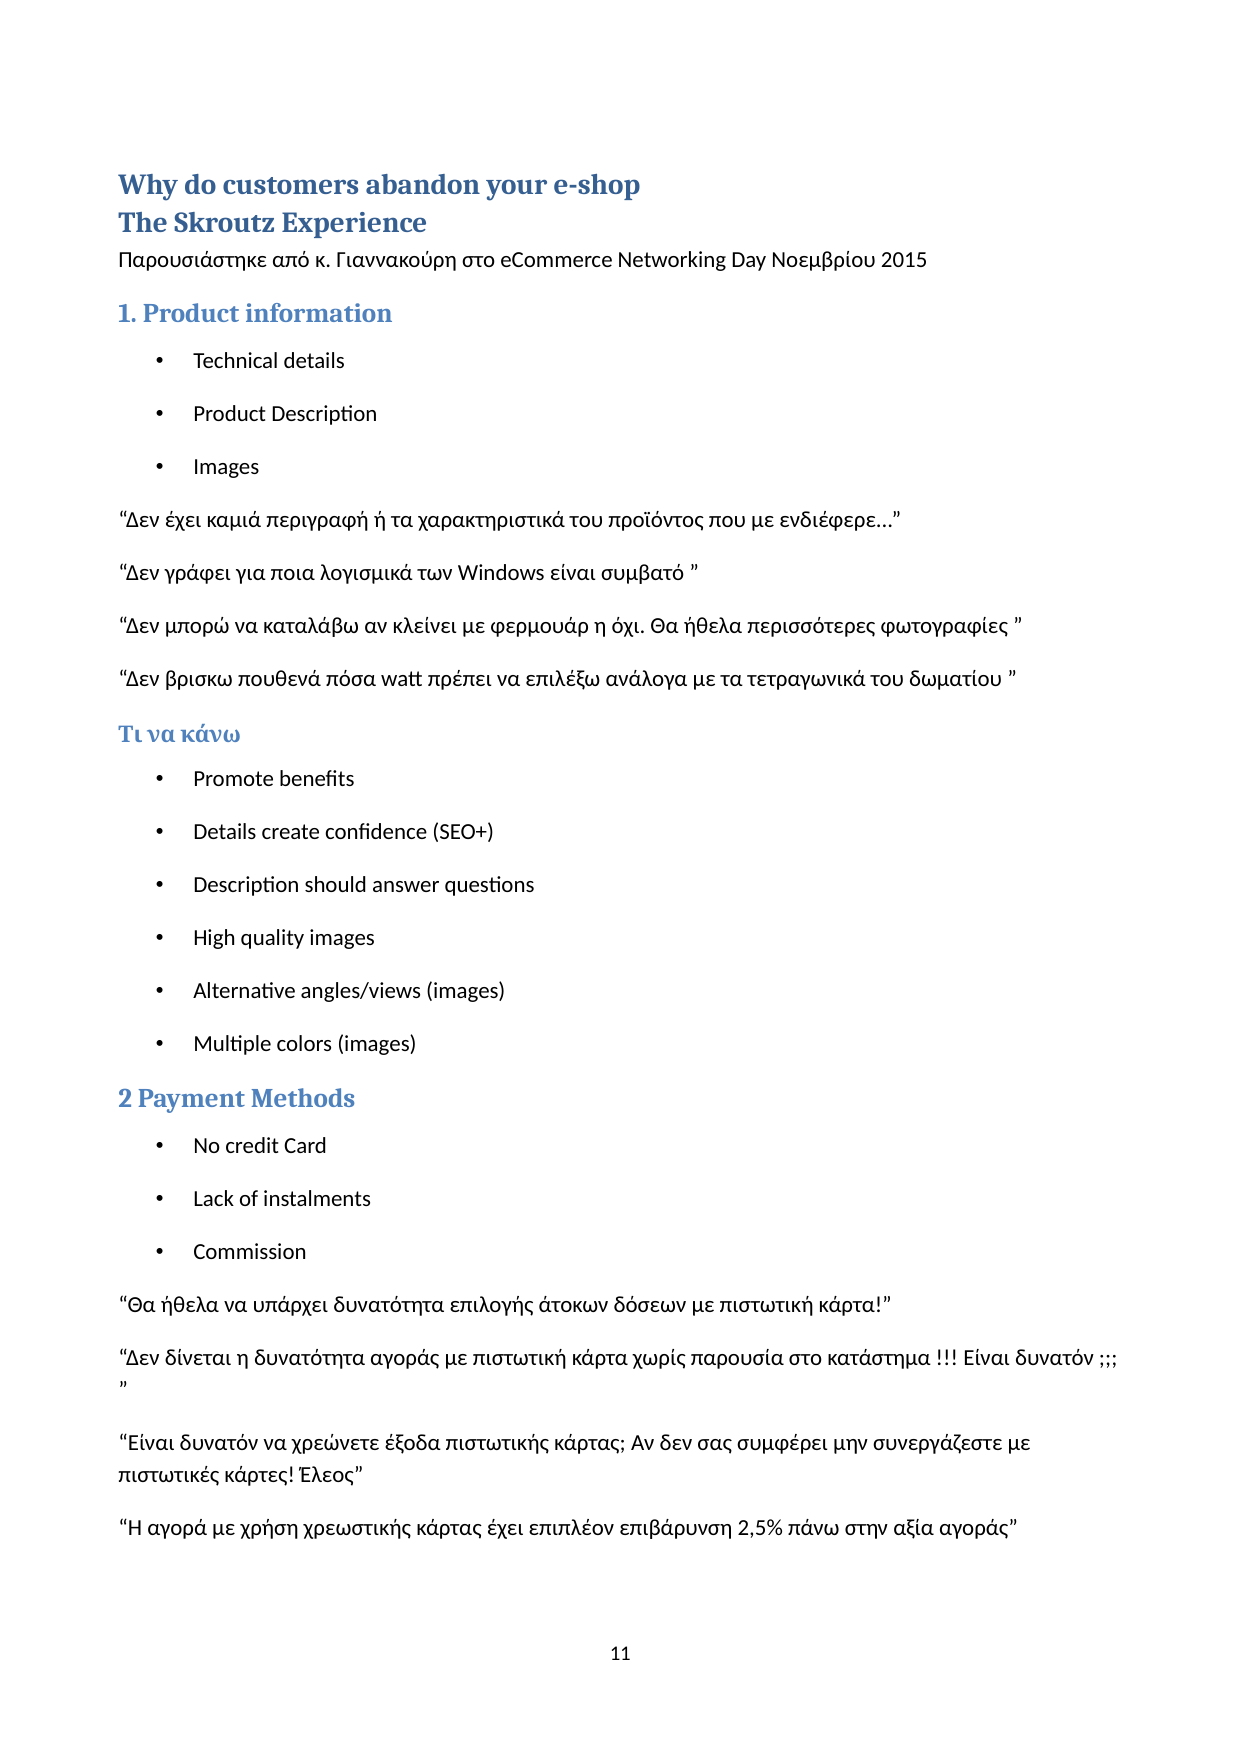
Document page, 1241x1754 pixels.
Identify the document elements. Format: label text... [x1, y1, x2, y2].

text “Θα ήθελα να υπάρχει δυνατότητα επιλογής άτοκων δόσεων με πιστωτική κάρτα!” [118, 1290, 1122, 1318]
list Details create confidence (SEO+) [156, 817, 1122, 846]
list Images [156, 452, 1122, 481]
text Παρουσιάστηκε από κ. Γιαννακούρη στο eCommerce Networking Day Νοεμβρίου 2015 [118, 245, 1122, 273]
list Multiple colors (images) [156, 1029, 1122, 1058]
text “Δεν βρισκω πουθενά πόσα watt πρέπει να επιλέξω ανάλογα με τα τετραγωνικά του δωματίου ” [118, 664, 1122, 693]
list No credit Card [156, 1131, 1122, 1159]
subtitle 2 Payment Methods [118, 1083, 1122, 1114]
text “Η αγορά με χρήση χρεωστικής κάρτας έχει επιπλέον επιβάρυνση 2,5% πάνω στην αξία αγοράς” [118, 1513, 1122, 1541]
text “Δεν έχει καμιά περιγραφή ή τα χαρακτηριστικά του προϊόντος που με ενδιέφερε...” [118, 506, 1122, 533]
text “Δεν μπορώ να καταλάβω αν κλείνει με φερμουάρ η όχι. Θα ήθελα περισσότερες φωτογραφίες ” [118, 612, 1122, 639]
list Promote benefits [156, 764, 1122, 792]
subtitle Why do customers abandon your e-shop The Skroutz Experience [118, 168, 1122, 240]
text “Δεν γράφει για ποια λογισμικά των Windows είναι συμβατό ” [118, 558, 1122, 587]
subtitle 1. Product information [118, 298, 1122, 329]
list Alternative angles/views (images) [156, 977, 1122, 1004]
list Product Description [156, 399, 1122, 427]
text “Είναι δυνατόν να χρεώνετε έξοδα πιστωτικής κάρτας; Αν δεν σας συμφέρει μην συνεργάζεστε με πιστωτικές κάρτες! Έλεος” [118, 1428, 1122, 1488]
text “Δεν δίνεται η δυνατότητα αγοράς με πιστωτική κάρτα χωρίς παρουσία στο κατάστημα !!! Είναι δυνατόν ;;; ” [118, 1343, 1122, 1403]
list High quality images [156, 923, 1122, 952]
subtitle Τι να κάνω [118, 722, 1122, 748]
list Lack of instalments [156, 1184, 1122, 1212]
list Description should answer questions [156, 871, 1122, 898]
list Technical details [156, 346, 1122, 374]
list Commission [156, 1237, 1122, 1265]
